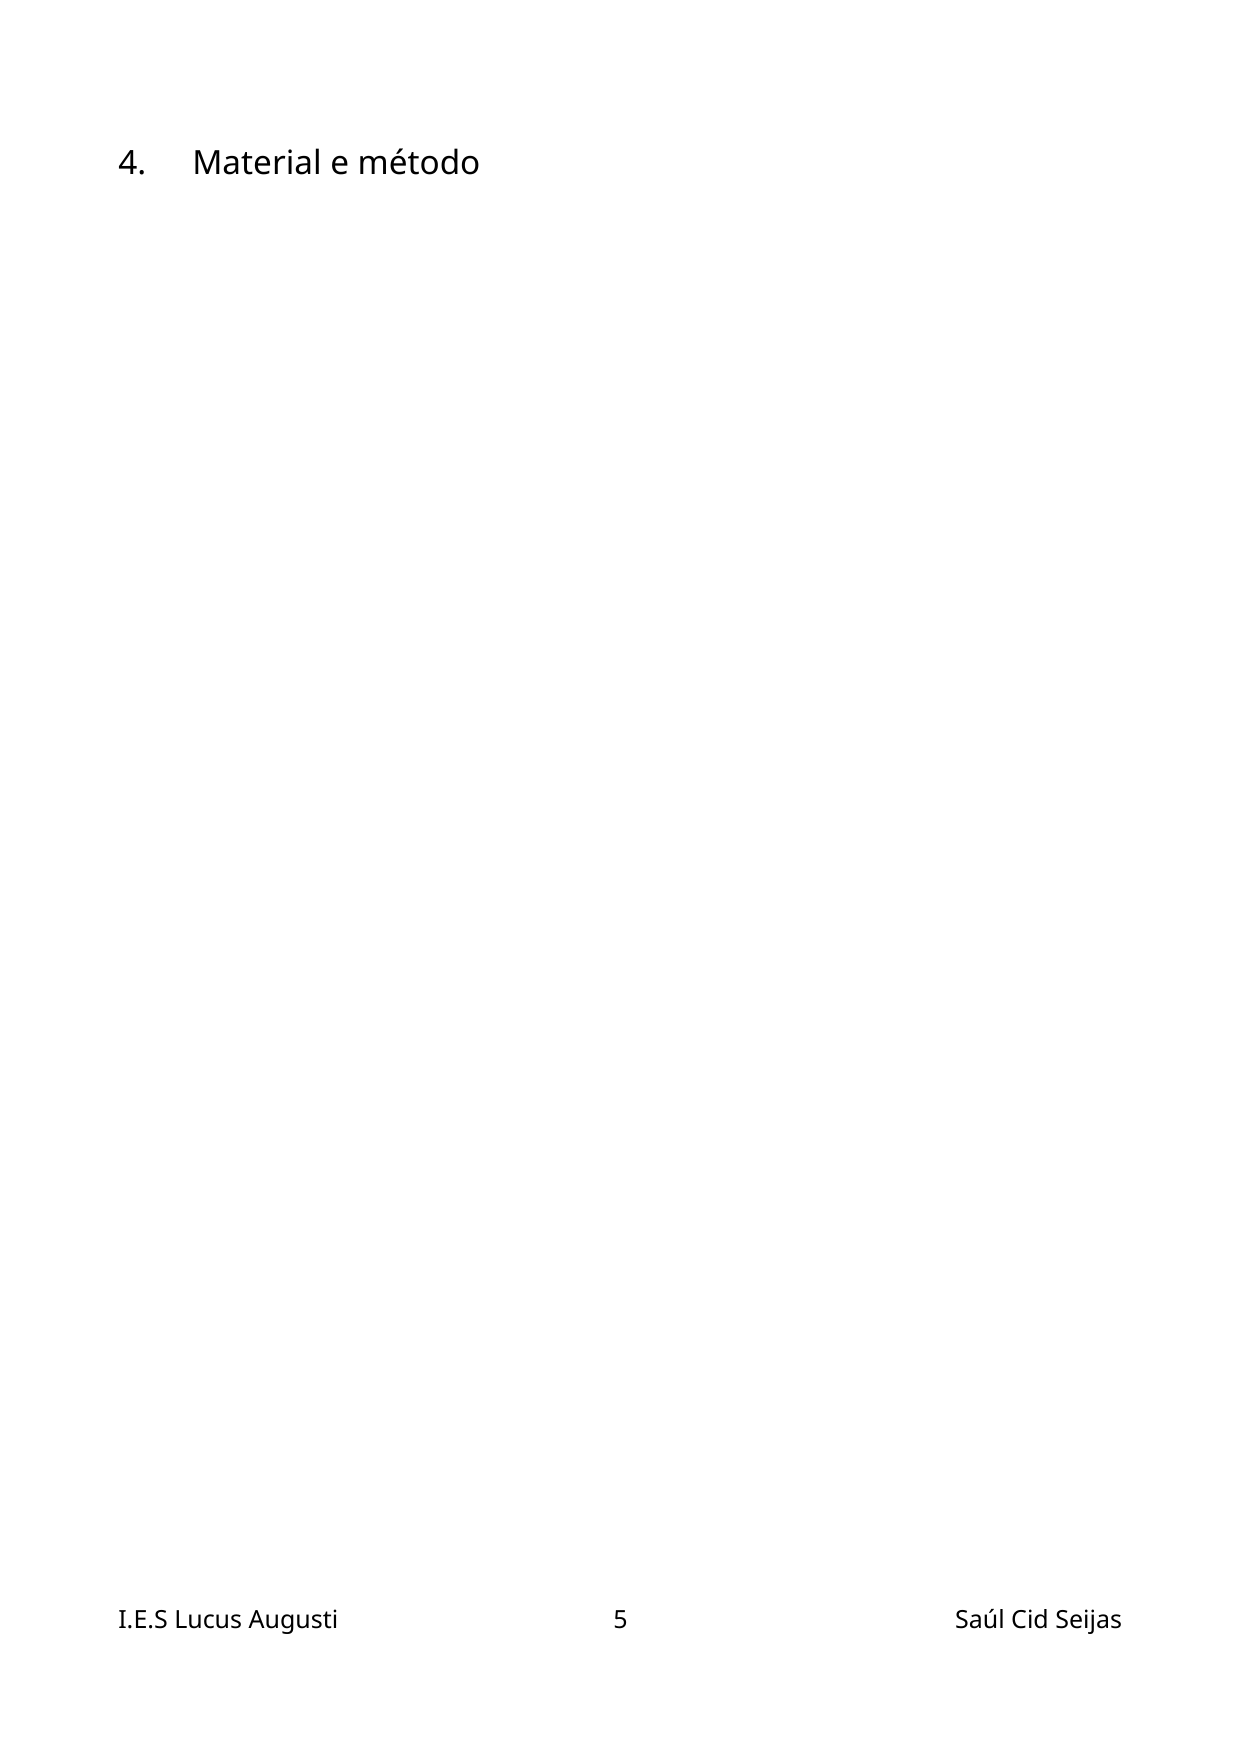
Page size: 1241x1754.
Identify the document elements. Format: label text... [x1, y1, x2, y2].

subtitle Material e método [118, 139, 1122, 184]
